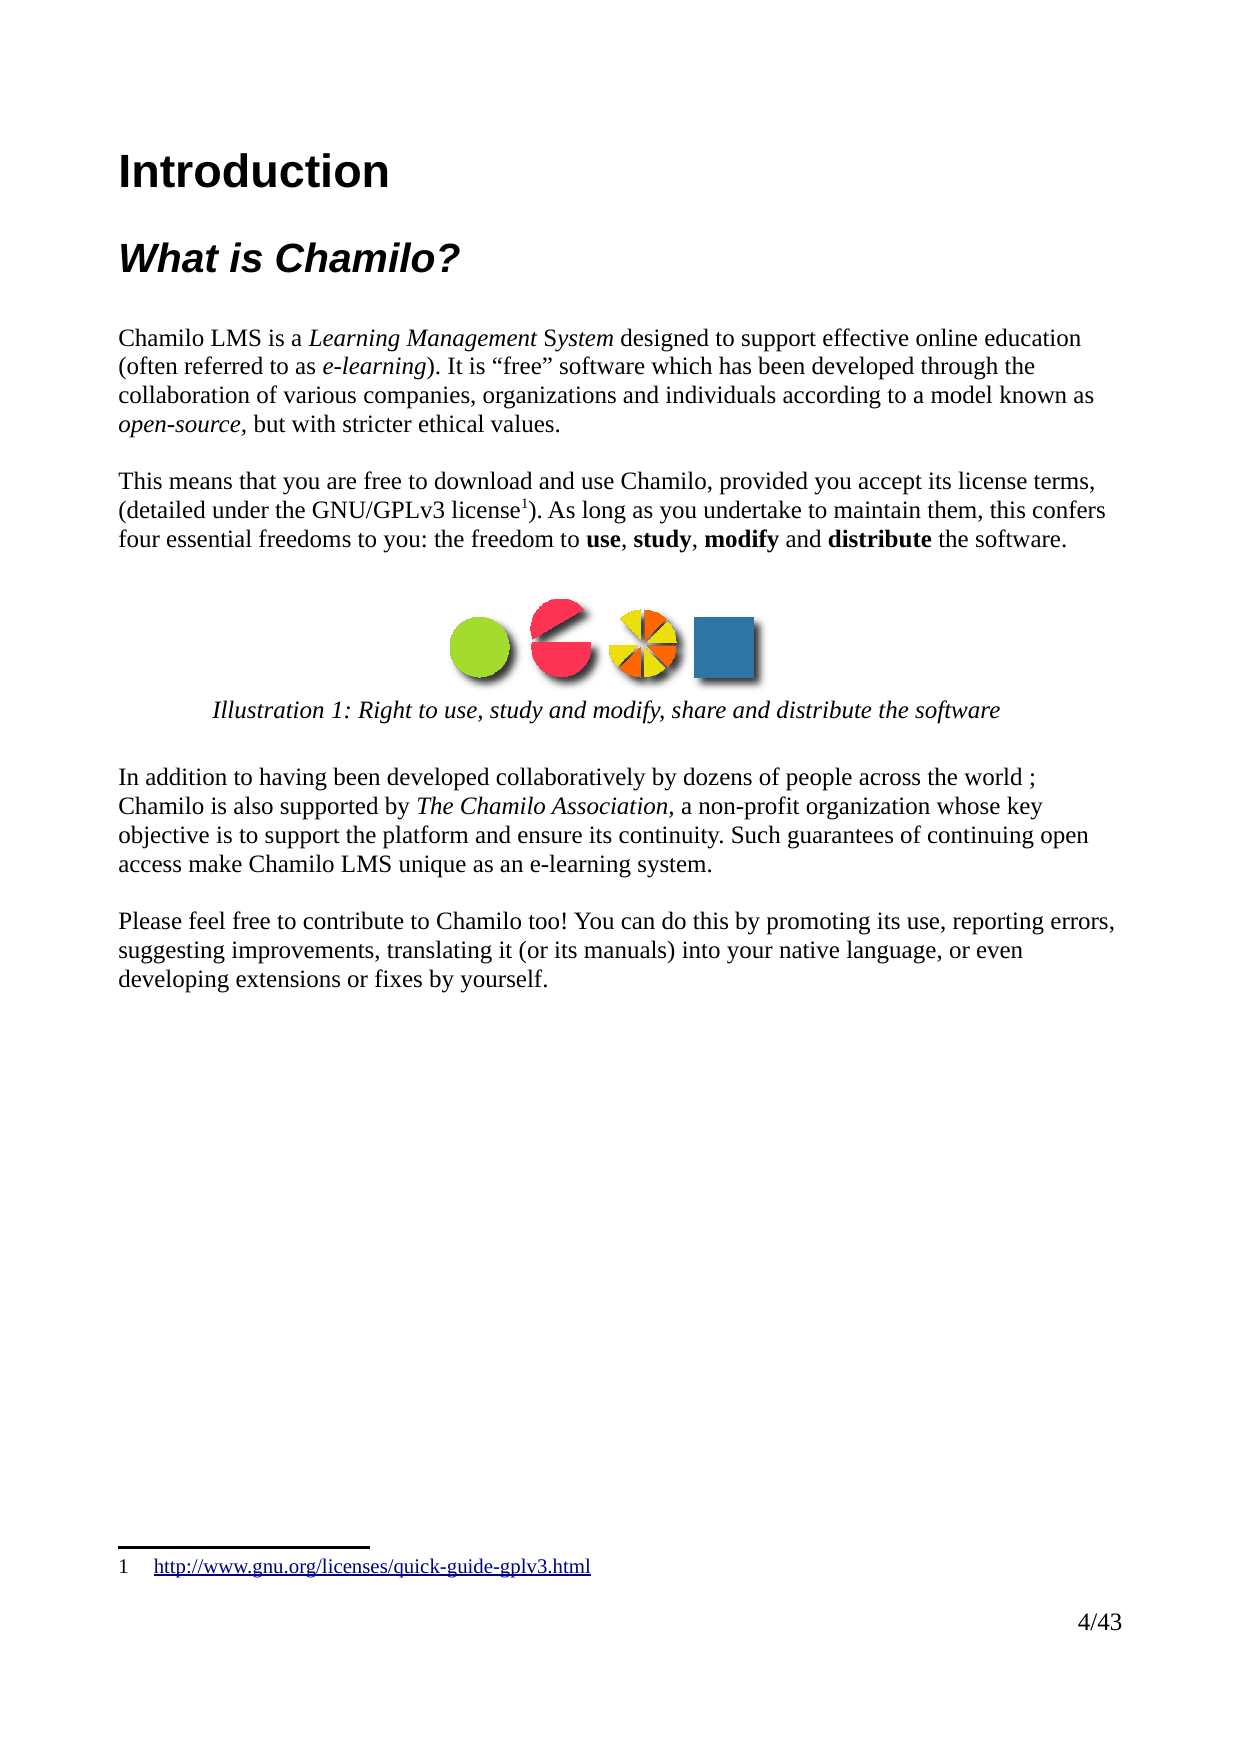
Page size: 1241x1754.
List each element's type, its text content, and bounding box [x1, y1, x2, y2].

text Illustration 1: Right to use, study and modify, share and distribute the software [212, 594, 1028, 723]
text Chamilo LMS is a Learning Management System designed to support effective online education (often referred to as e-learning). It is “free” software which has been developed through the collaboration of various companies, organizations and individuals according to a model known as open-source, but with stricter ethical values. [118, 323, 1122, 438]
subtitle Introduction [118, 143, 1122, 197]
subtitle What is Chamilo? [118, 234, 1122, 281]
text In addition to having been developed collaboratively by dozens of people across the world ; Chamilo is also supported by The Chamilo Association, a non-profit organization whose key objective is to support the platform and ensure its continuity. Such guarantees of continuing open access make Chamilo LMS unique as an e-learning system. [118, 762, 1122, 877]
picture [444, 593, 771, 695]
text http://www.gnu.org/licenses/quick-guide-gplv3.html [118, 1553, 1122, 1578]
text This means that you are free to download and use Chamilo, provided you accept its license terms, (detailed under the GNU/GPLv3 license). As long as you undertake to maintain them, this confers four essential freedoms to you: the freedom to use, study, modify and distribute the software. [118, 466, 1122, 553]
text Please feel free to contribute to Chamilo too! You can do this by promoting its use, reporting errors, suggesting improvements, translating it (or its manuals) into your native language, or even developing extensions or fixes by yourself. [118, 906, 1122, 992]
